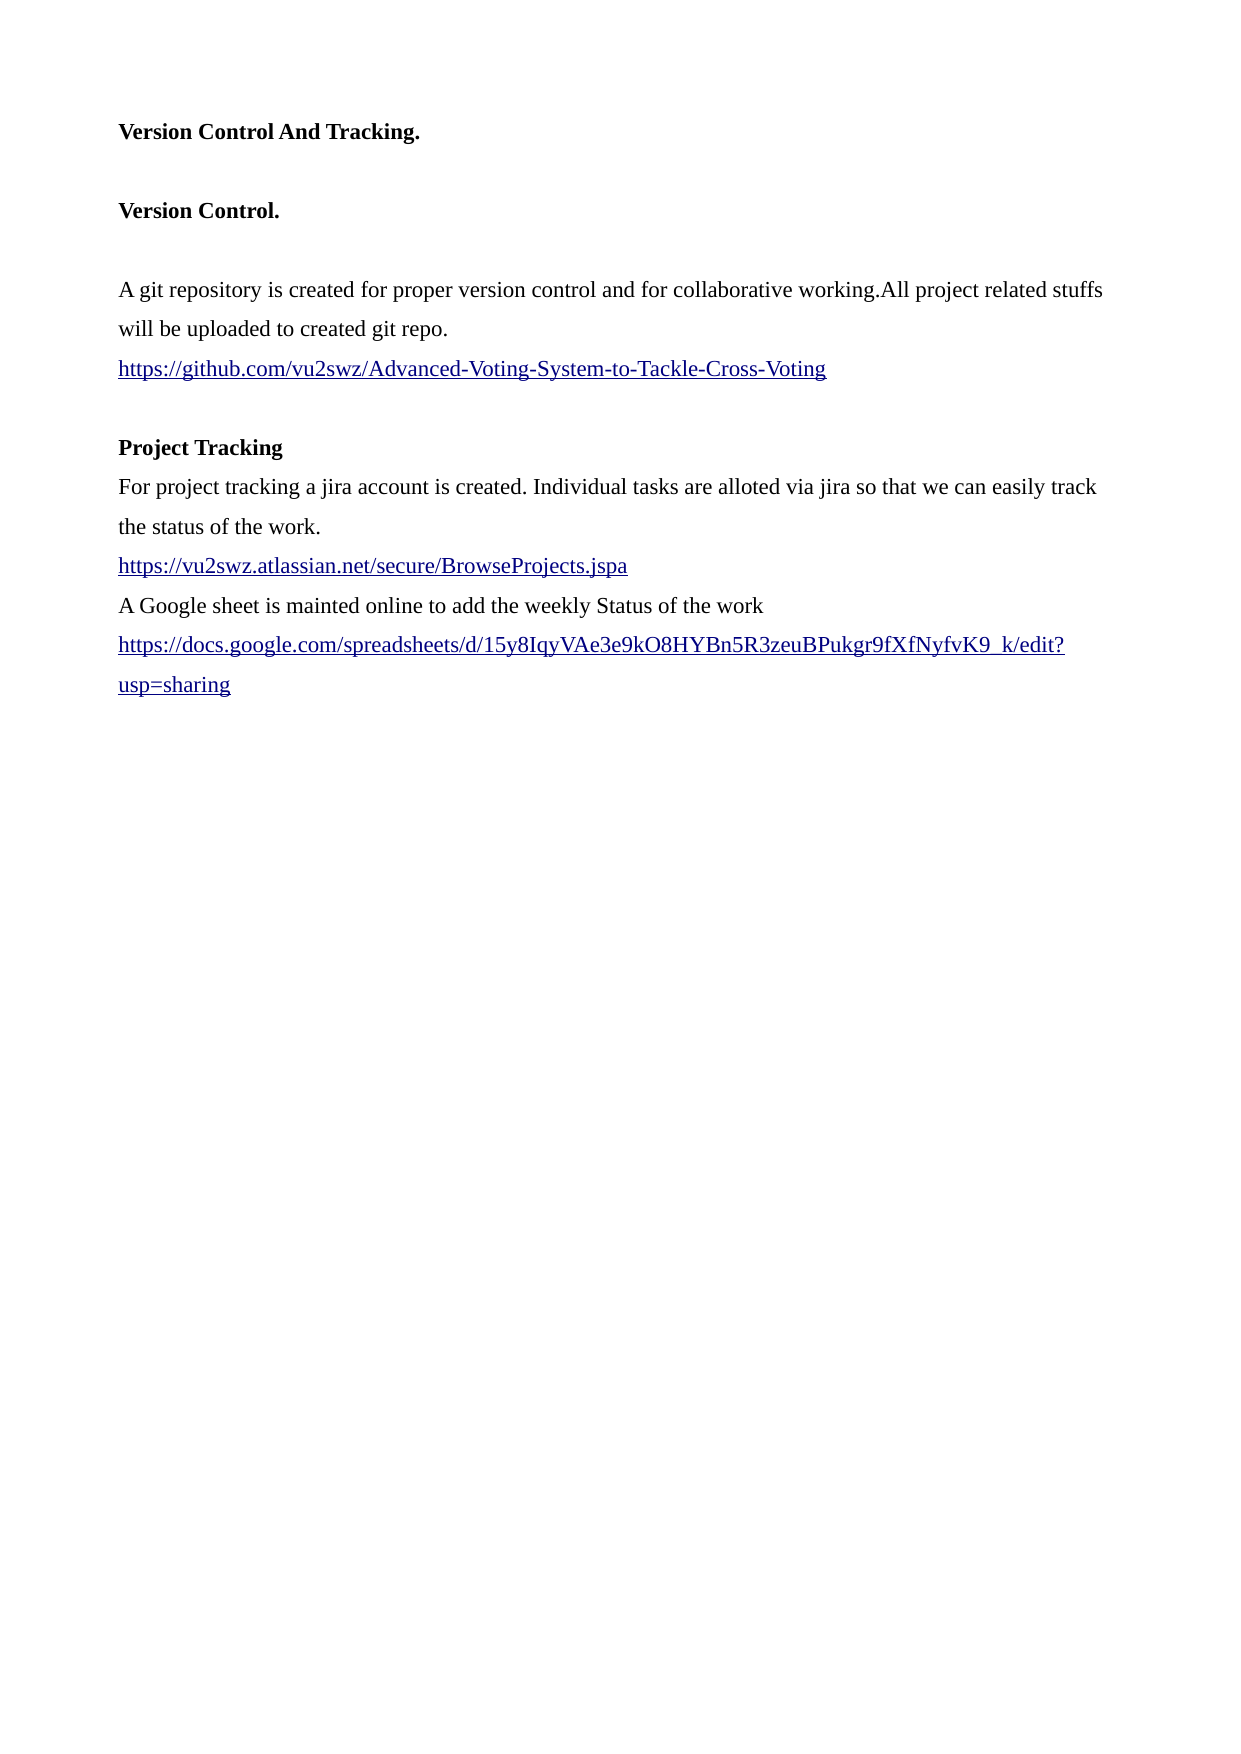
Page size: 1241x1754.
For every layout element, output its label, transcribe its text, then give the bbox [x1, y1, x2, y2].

text Version Control. [118, 197, 1122, 223]
text https://docs.google.com/spreadsheets/d/15y8IqyVAe3e9kO8HYBn5R3zeuBPukgr9fXfNyfvK9_k/edit?usp=sharing [118, 631, 1122, 697]
text A Google sheet is mainted online to add the weekly Status of the work [118, 592, 1122, 618]
text Project Tracking [118, 434, 1122, 460]
text A git repository is created for proper version control and for collaborative working.All project related stuffs will be uploaded to created git repo. [118, 276, 1122, 342]
text https://vu2swz.atlassian.net/secure/BrowseProjects.jspa [118, 552, 1122, 579]
text https://github.com/vu2swz/Advanced-Voting-System-to-Tackle-Cross-Voting [118, 355, 1122, 381]
text For project tracking a jira account is created. Individual tasks are alloted via jira so that we can easily track the status of the work. [118, 473, 1122, 539]
text Version Control And Tracking. [118, 118, 1122, 144]
